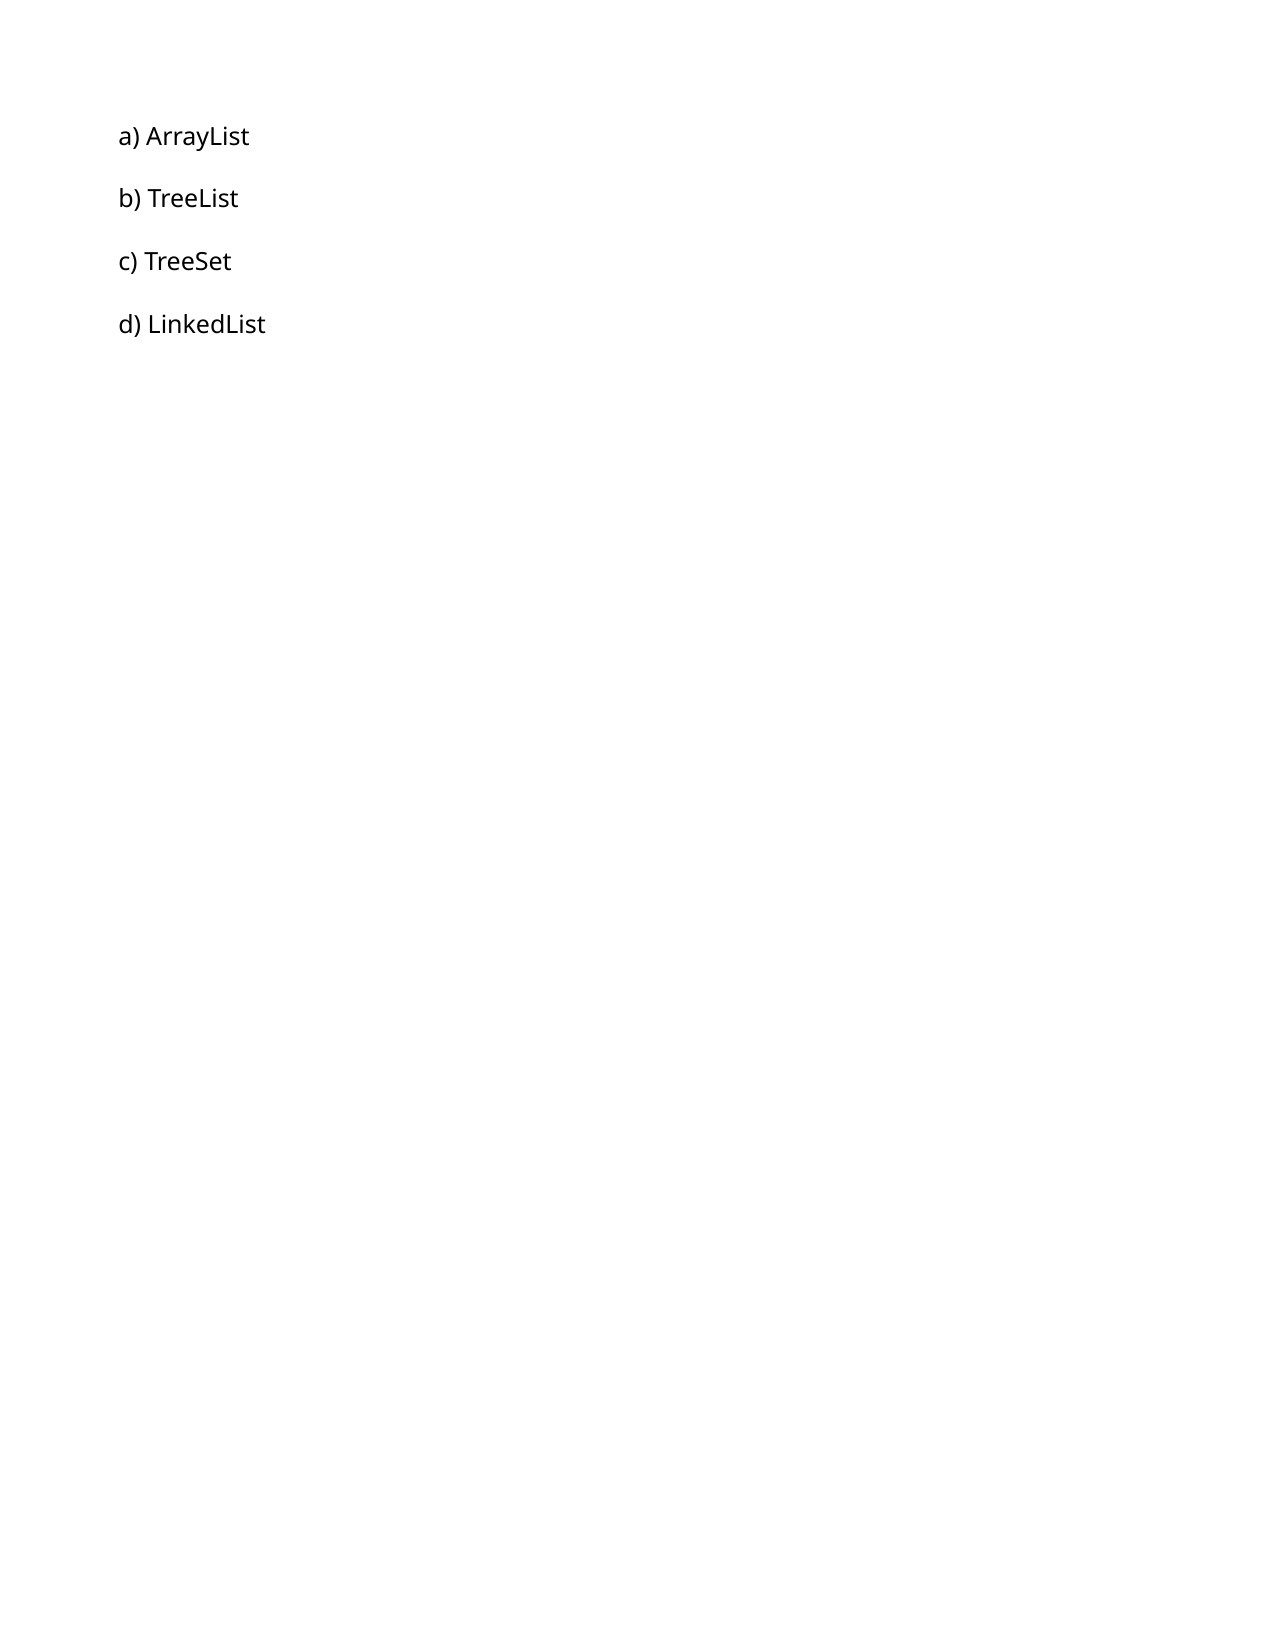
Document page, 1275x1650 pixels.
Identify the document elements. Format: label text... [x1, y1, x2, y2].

text d) LinkedList [118, 307, 1157, 341]
text c) TreeSet [118, 244, 1157, 278]
text a) ArrayList [118, 118, 1157, 152]
text b) TreeList [118, 181, 1157, 215]
